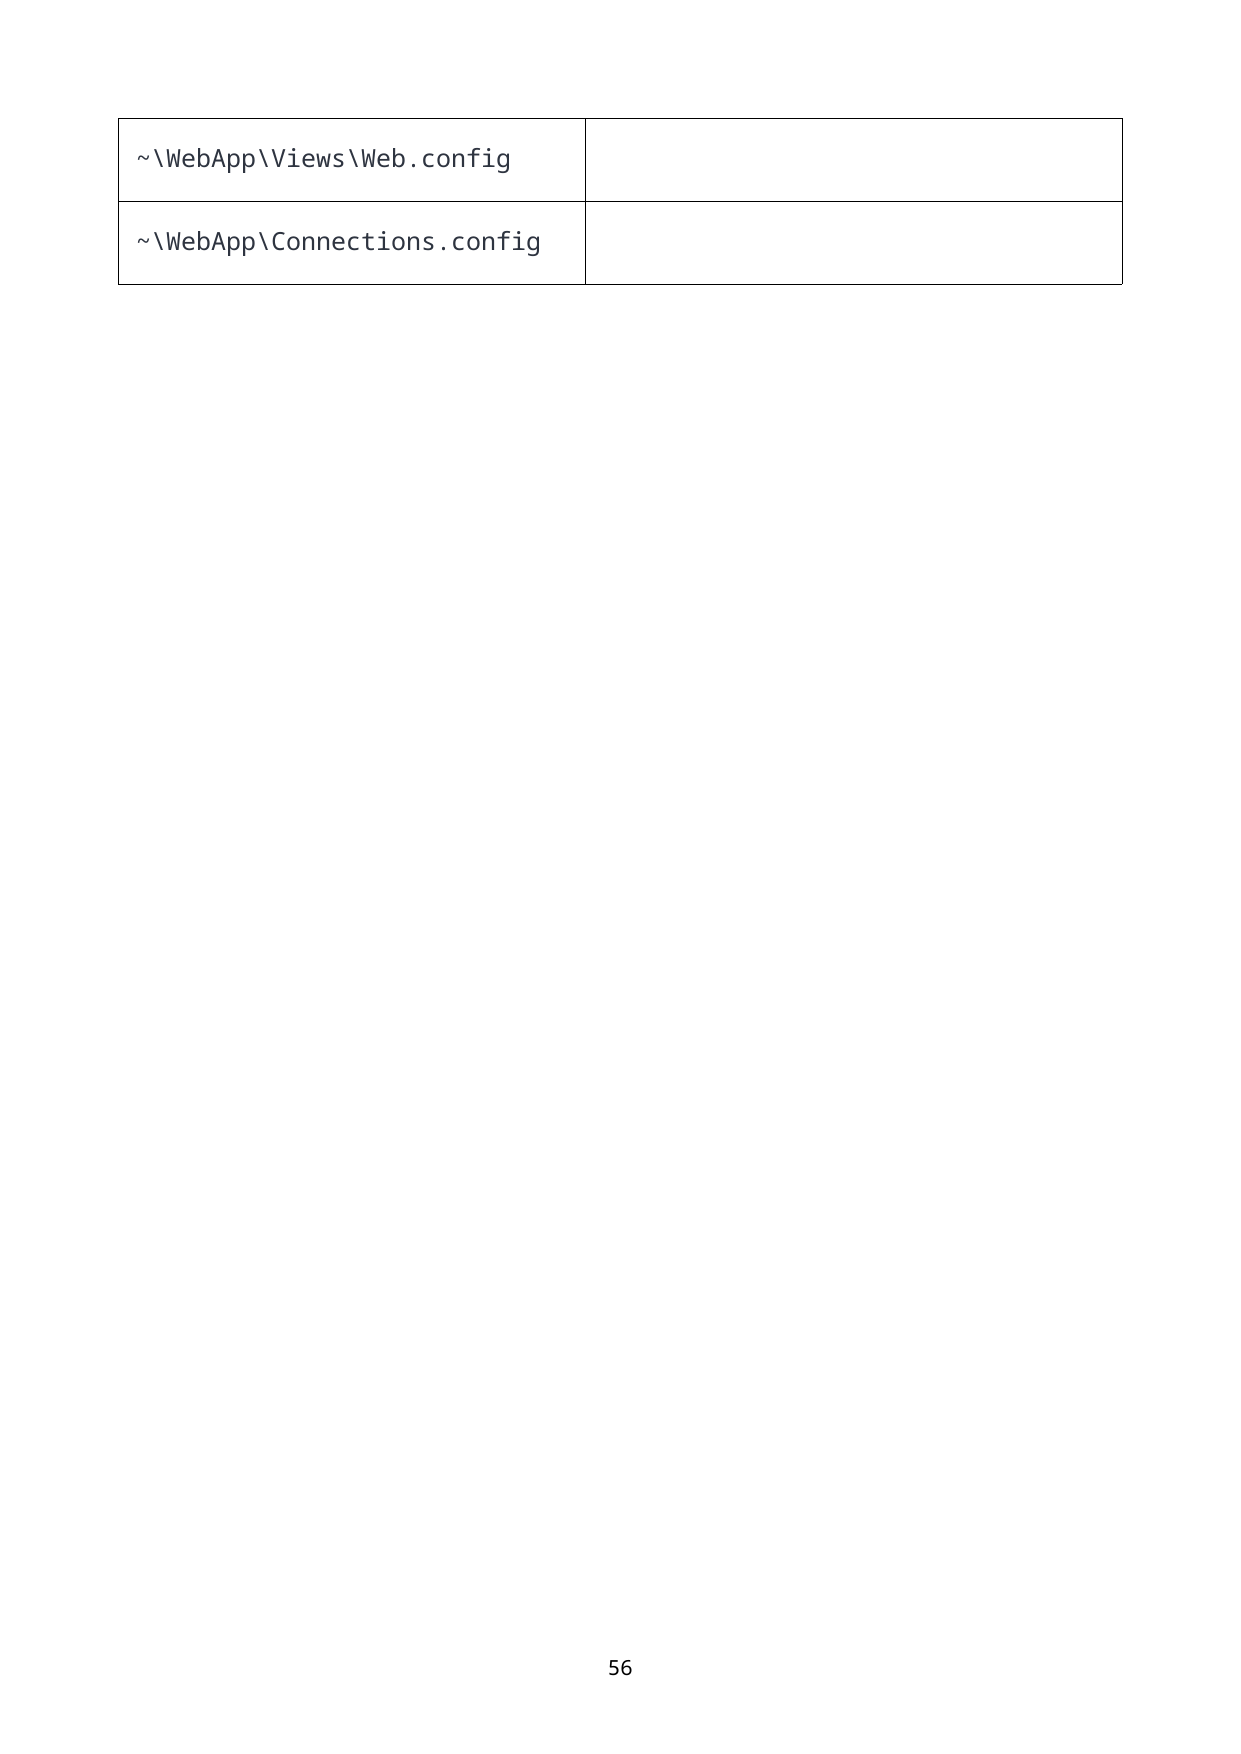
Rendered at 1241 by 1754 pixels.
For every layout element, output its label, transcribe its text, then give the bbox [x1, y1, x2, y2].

table_cell [586, 202, 1122, 284]
table_cell [586, 119, 1122, 201]
table_cell ~\WebApp\Connections.config [119, 202, 585, 284]
table_cell ~\WebApp\Views\Web.config [119, 119, 585, 201]
